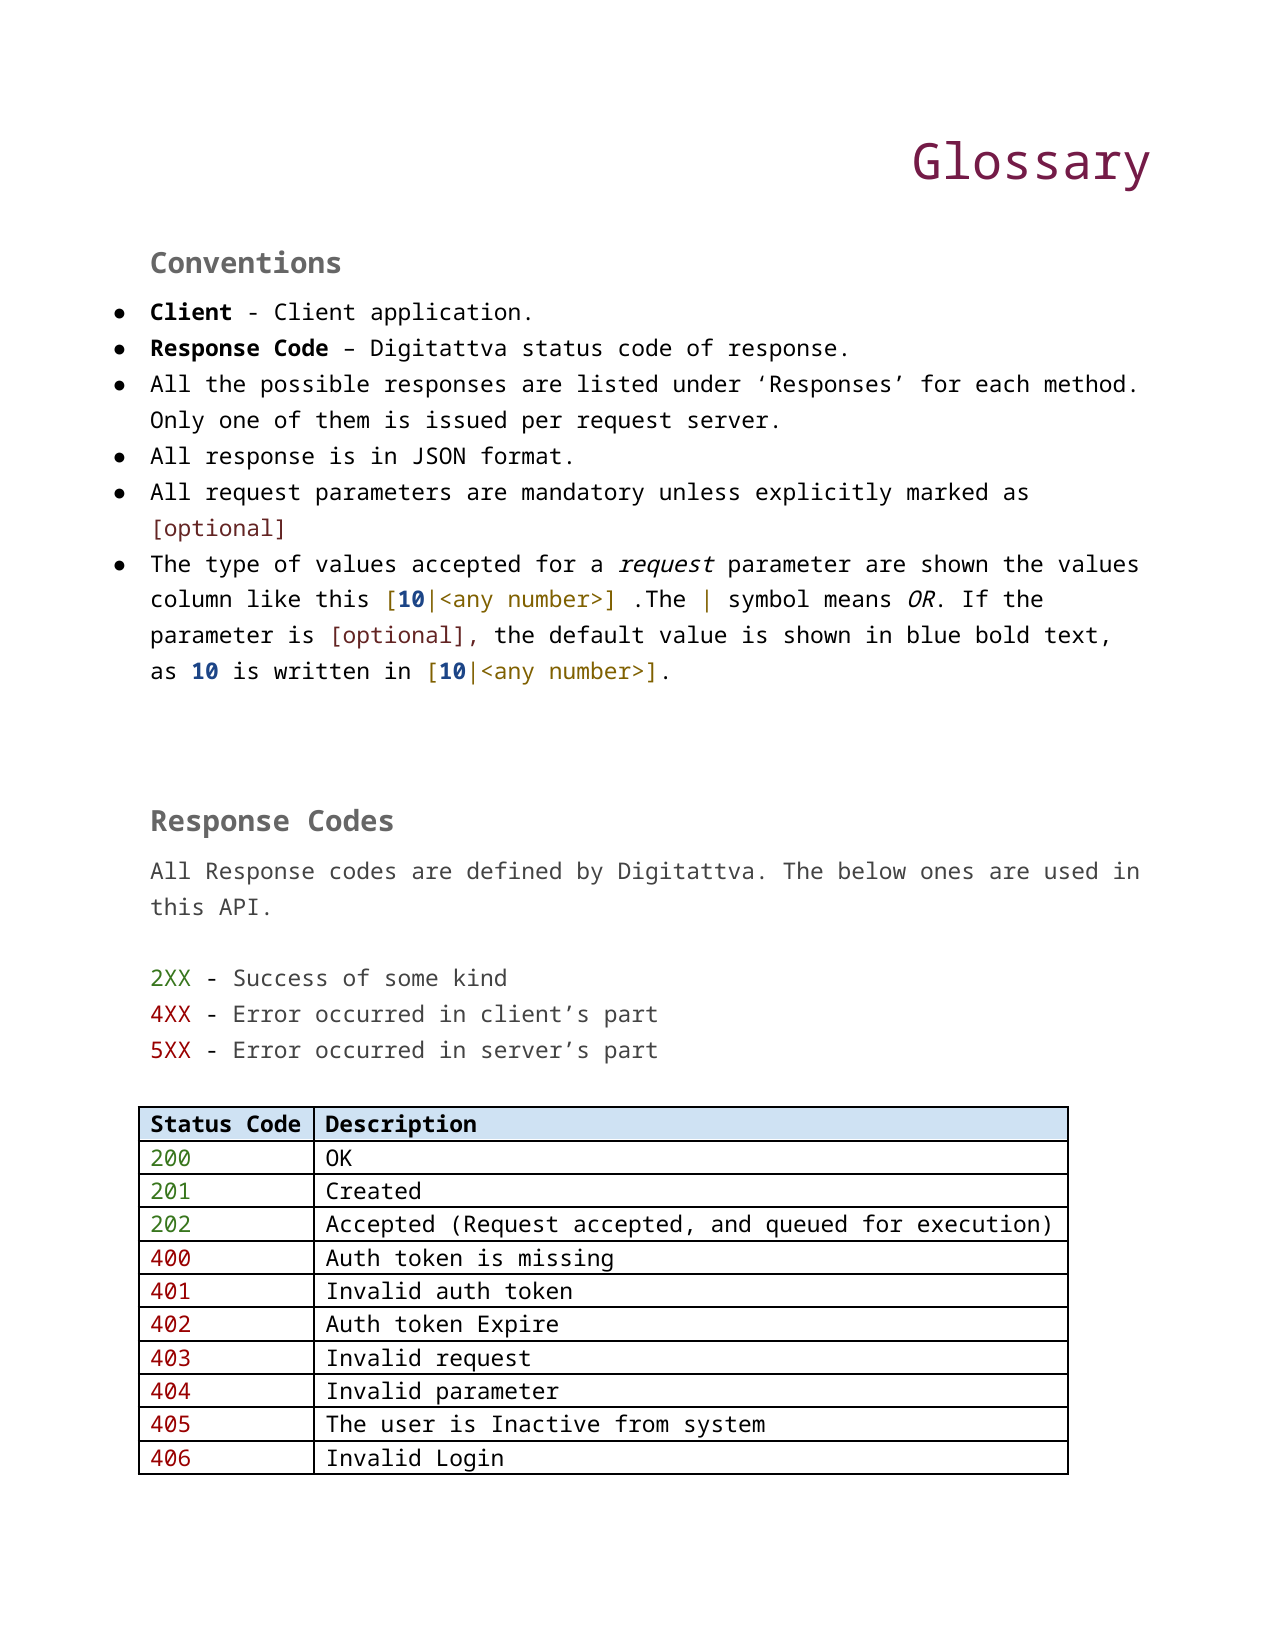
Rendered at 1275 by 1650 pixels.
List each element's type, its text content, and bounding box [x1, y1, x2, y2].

table_cell 406 [140, 1442, 313, 1473]
table_cell 400 [140, 1242, 313, 1273]
table_cell 201 [140, 1175, 313, 1206]
text 4XX - Error occurred in client’s part [150, 998, 1152, 1029]
table_cell 402 [140, 1308, 313, 1339]
table_cell 404 [140, 1375, 313, 1406]
table_cell 403 [140, 1342, 313, 1373]
text All Response codes are defined by Digitattva. The below ones are used in this API. [150, 854, 1152, 922]
list Response Code – Digitattva status code of response. [112, 332, 1152, 363]
table_cell 200 [140, 1142, 313, 1173]
table_cell Accepted (Request accepted, and queued for execution) [315, 1208, 1067, 1239]
text 5XX - Error occurred in server’s part [150, 1034, 1152, 1066]
table_header Status Code [140, 1108, 313, 1139]
subtitle Response Codes [150, 801, 1152, 840]
table_cell Auth token is missing [315, 1242, 1067, 1273]
table_cell 202 [140, 1208, 313, 1239]
table_cell OK [315, 1142, 1067, 1173]
list All the possible responses are listed under ‘Responses’ for each method. Only one of them is issued per request server. [112, 368, 1152, 435]
table_cell Invalid Login [315, 1442, 1067, 1473]
text 2XX - Success of some kind [150, 962, 1152, 994]
list All request parameters are mandatory unless explicitly marked as [optional] [112, 476, 1152, 543]
list The type of values accepted for a request parameter are shown the values column like this [10|<any number>] .The | symbol means OR. If the parameter is [optional], the default value is shown in blue bold text, as 10 is written in [10|<any number>]. [112, 547, 1152, 687]
table_cell The user is Inactive from system [315, 1408, 1067, 1439]
table_cell Created [315, 1175, 1067, 1206]
table_cell Invalid parameter [315, 1375, 1067, 1406]
table_cell 405 [140, 1408, 313, 1439]
table_header Description [315, 1108, 1067, 1139]
table_cell Auth token Expire [315, 1308, 1067, 1339]
list All response is in JSON format. [112, 440, 1152, 471]
subtitle Conventions [150, 242, 1152, 282]
list Client - Client application. [112, 296, 1152, 327]
subtitle Glossary [150, 126, 1152, 194]
table_cell Invalid auth token [315, 1275, 1067, 1306]
table_cell 401 [140, 1275, 313, 1306]
table_cell Invalid request [315, 1342, 1067, 1373]
